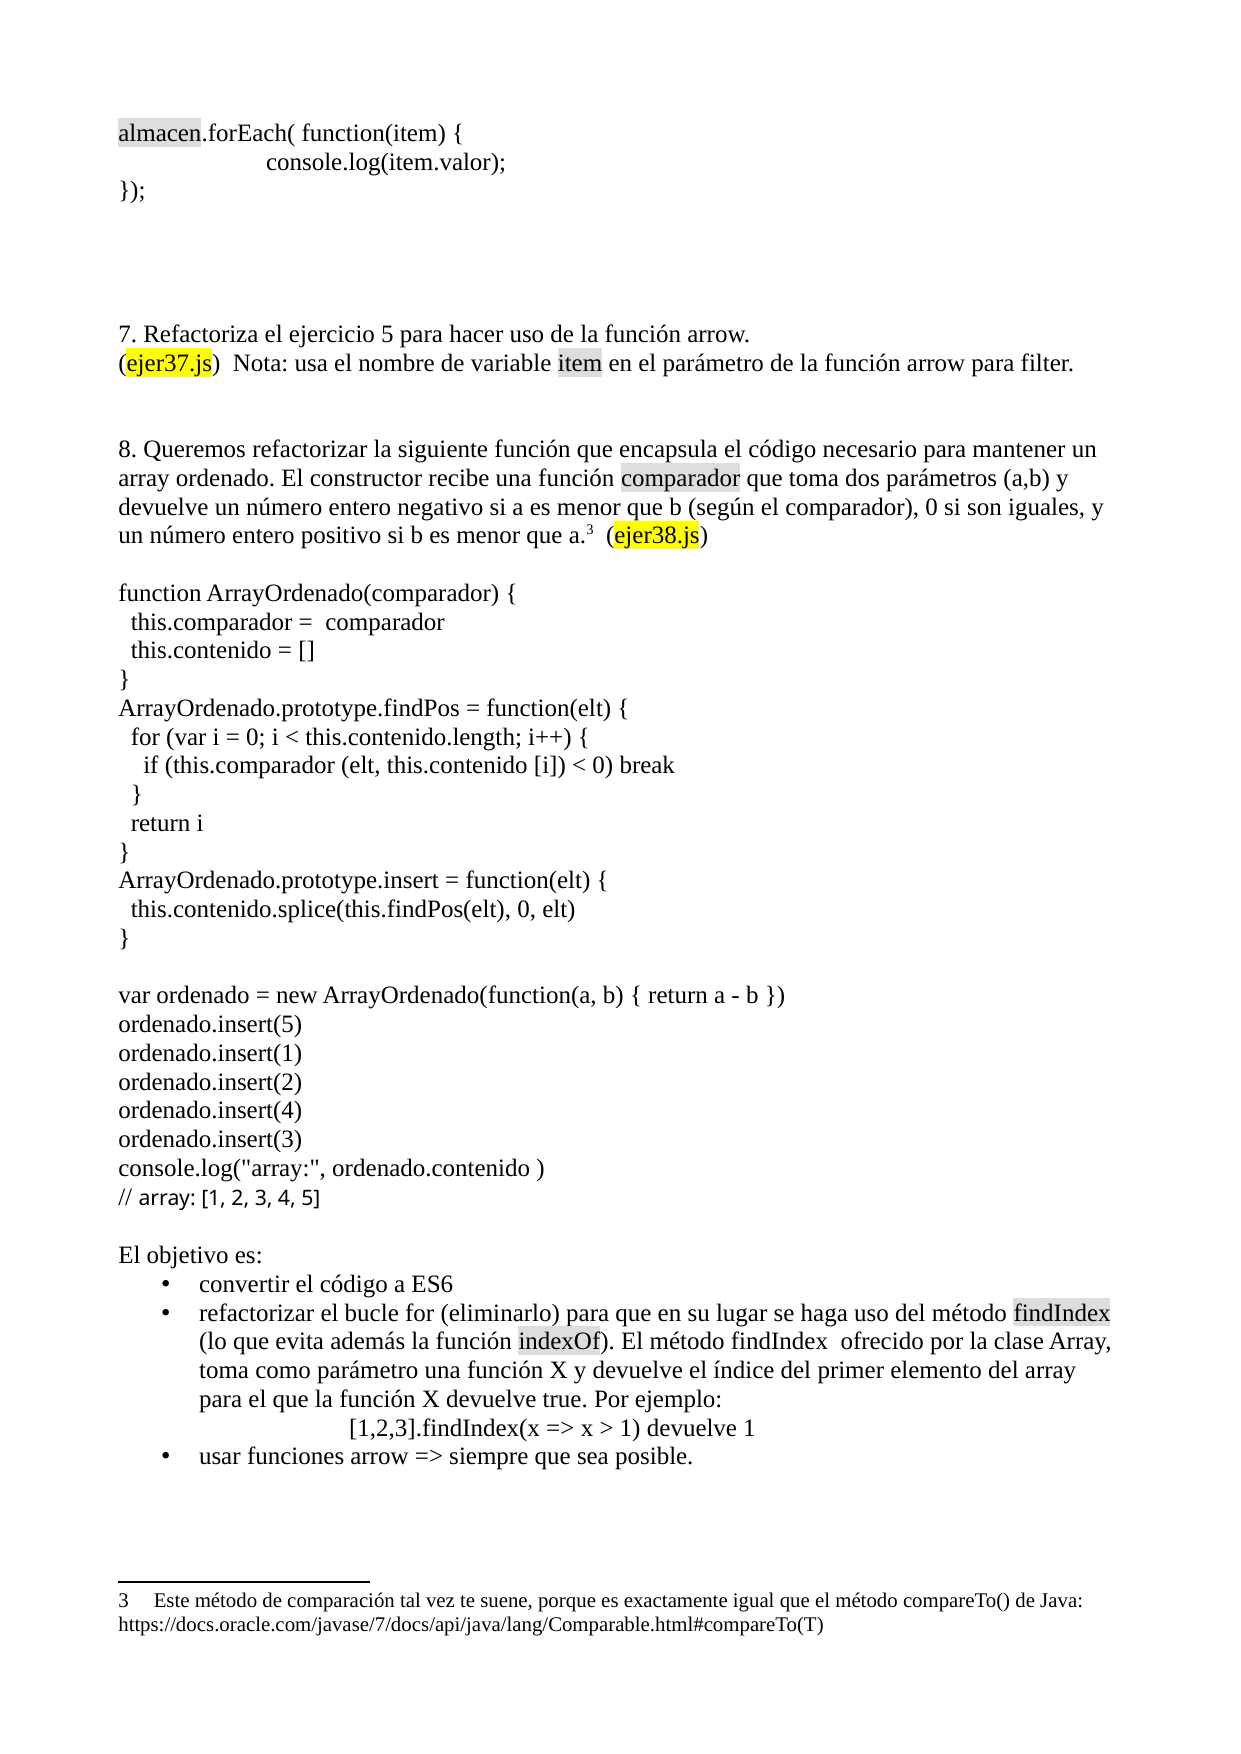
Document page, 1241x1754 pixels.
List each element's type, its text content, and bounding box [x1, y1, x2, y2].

text 7. Refactoriza el ejercicio 5 para hacer uso de la función arrow. [118, 319, 1122, 348]
text ordenado.insert(4) [118, 1096, 1122, 1124]
list usar funciones arrow => siempre que sea posible. [161, 1441, 1122, 1470]
list [1,2,3].findIndex(x => x > 1) devuelve 1 [311, 1413, 1122, 1441]
text } [118, 779, 1122, 808]
text https://docs.oracle.com/javase/7/docs/api/java/lang/Comparable.html#compareTo(T) [118, 1612, 1122, 1636]
text }); [118, 176, 1122, 204]
text function ArrayOrdenado(comparador) { [118, 578, 1122, 607]
text ordenado.insert(3) [118, 1124, 1122, 1153]
text if (this.comparador (elt, this.contenido [i]) < 0) break [118, 751, 1122, 779]
list refactorizar el bucle for (eliminarlo) para que en su lugar se haga uso del método findIndex (lo que evita además la función indexOf). El método findIndex ofrecido por la clase Array, toma como parámetro una función X y devuelve el índice del primer elemento del array para el que la función X devuelve true. Por ejemplo: [161, 1298, 1122, 1413]
text ordenado.insert(5) [118, 1009, 1122, 1038]
text } [118, 837, 1122, 866]
text var ordenado = new ArrayOrdenado(function(a, b) { return a - b }) [118, 981, 1122, 1009]
text this.comparador = comparador [118, 607, 1122, 636]
text for (var i = 0; i < this.contenido.length; i++) { [118, 722, 1122, 751]
text ordenado.insert(1) [118, 1038, 1122, 1067]
text return i [118, 808, 1122, 837]
text this.contenido.splice(this.findPos(elt), 0, elt) [118, 894, 1122, 923]
text El objetivo es: [118, 1240, 1122, 1269]
text // array: [1, 2, 3, 4, 5] [118, 1182, 1122, 1211]
text console.log(item.valor); [118, 147, 1122, 176]
text Este método de comparación tal vez te suene, porque es exactamente igual que el método compareTo() de Java: [118, 1588, 1122, 1612]
list convertir el código a ES6 [161, 1269, 1122, 1298]
text ordenado.insert(2) [118, 1067, 1122, 1096]
text this.contenido = [] [118, 636, 1122, 664]
text ArrayOrdenado.prototype.findPos = function(elt) { [118, 693, 1122, 722]
text 8. Queremos refactorizar la siguiente función que encapsula el código necesario para mantener un array ordenado. El constructor recibe una función comparador que toma dos parámetros (a,b) y devuelve un número entero negativo si a es menor que b (según el comparador), 0 si son iguales, y un número entero positivo si b es menor que a. (ejer38.js) [118, 434, 1122, 549]
text } [118, 923, 1122, 952]
text (ejer37.js) Nota: usa el nombre de variable item en el parámetro de la función arrow para filter. [118, 348, 1122, 377]
text ArrayOrdenado.prototype.insert = function(elt) { [118, 866, 1122, 894]
text } [118, 664, 1122, 693]
text console.log("array:", ordenado.contenido ) [118, 1153, 1122, 1182]
text almacen.forEach( function(item) { [118, 118, 1122, 147]
